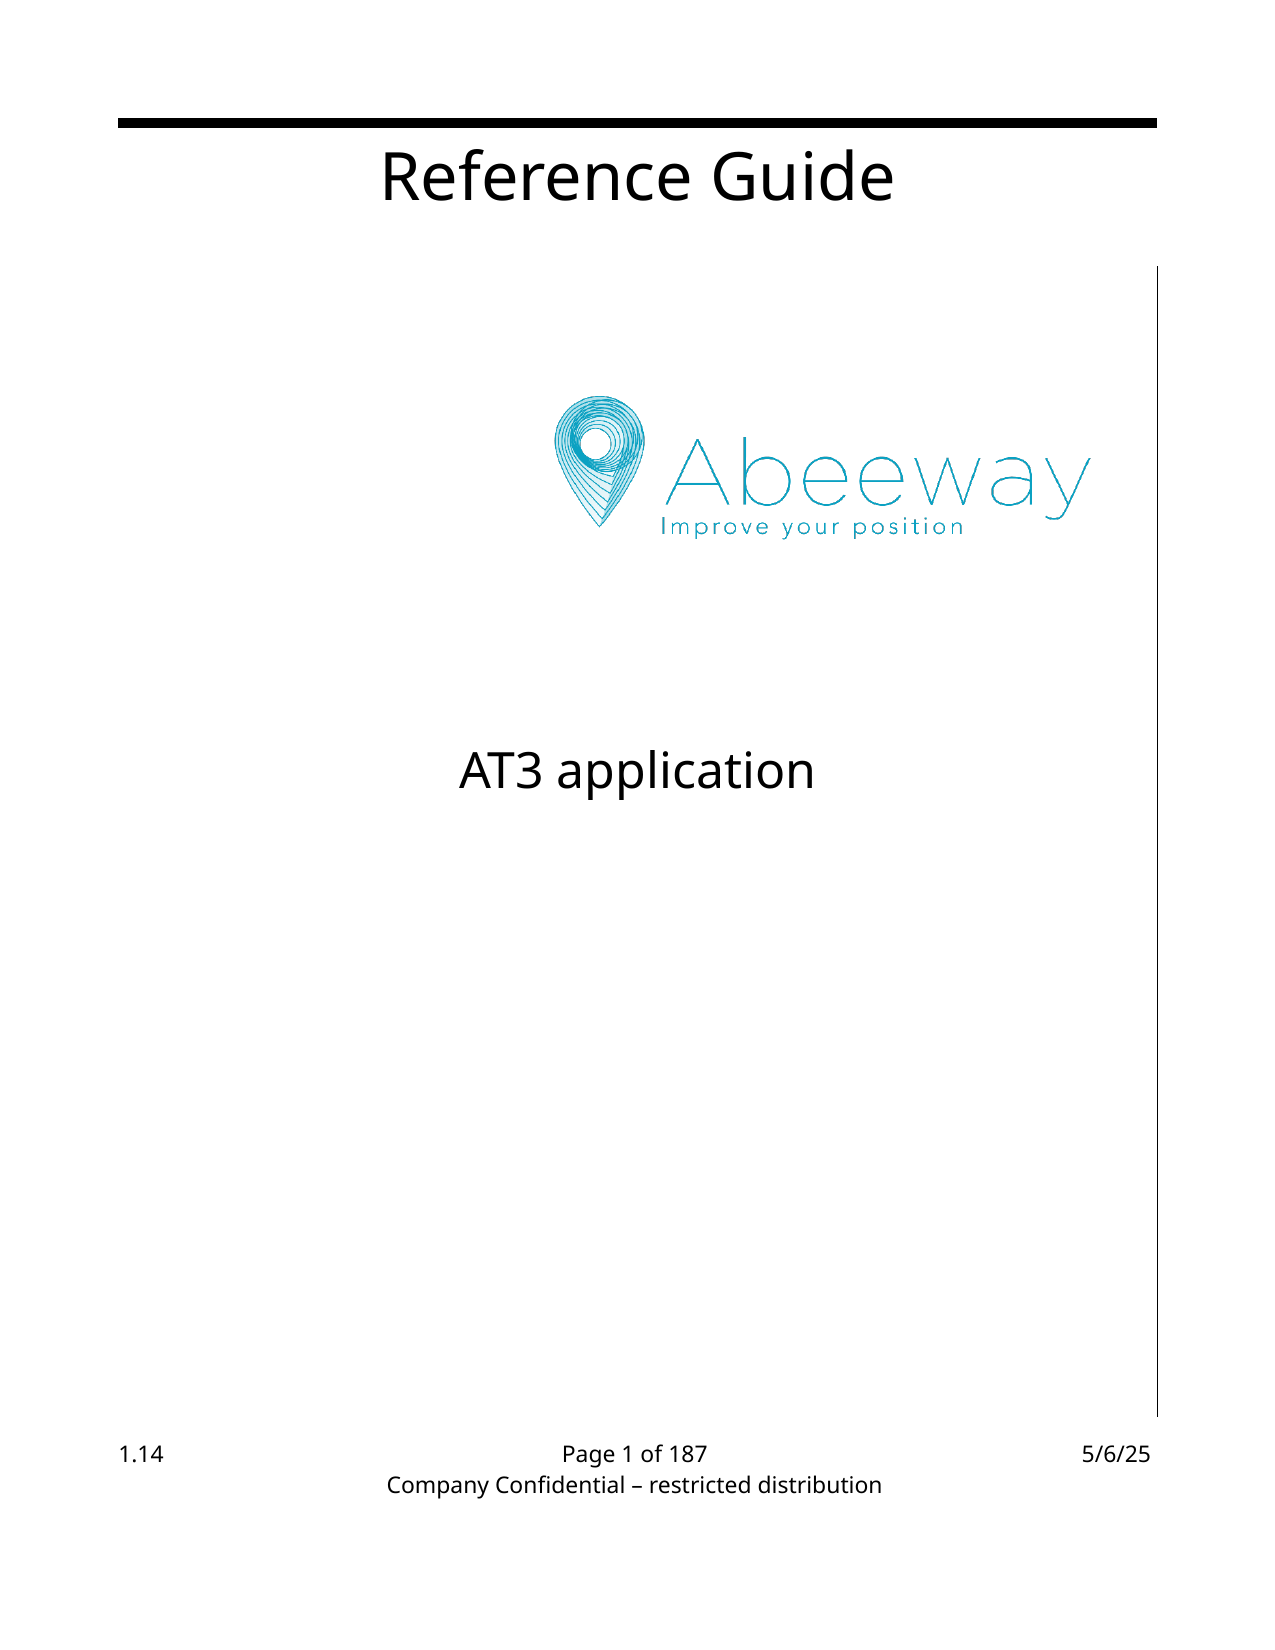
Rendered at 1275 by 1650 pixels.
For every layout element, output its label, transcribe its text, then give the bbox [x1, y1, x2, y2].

picture [490, 330, 1157, 599]
title Reference Guide [118, 128, 1157, 220]
title AT3 application [118, 671, 1157, 803]
